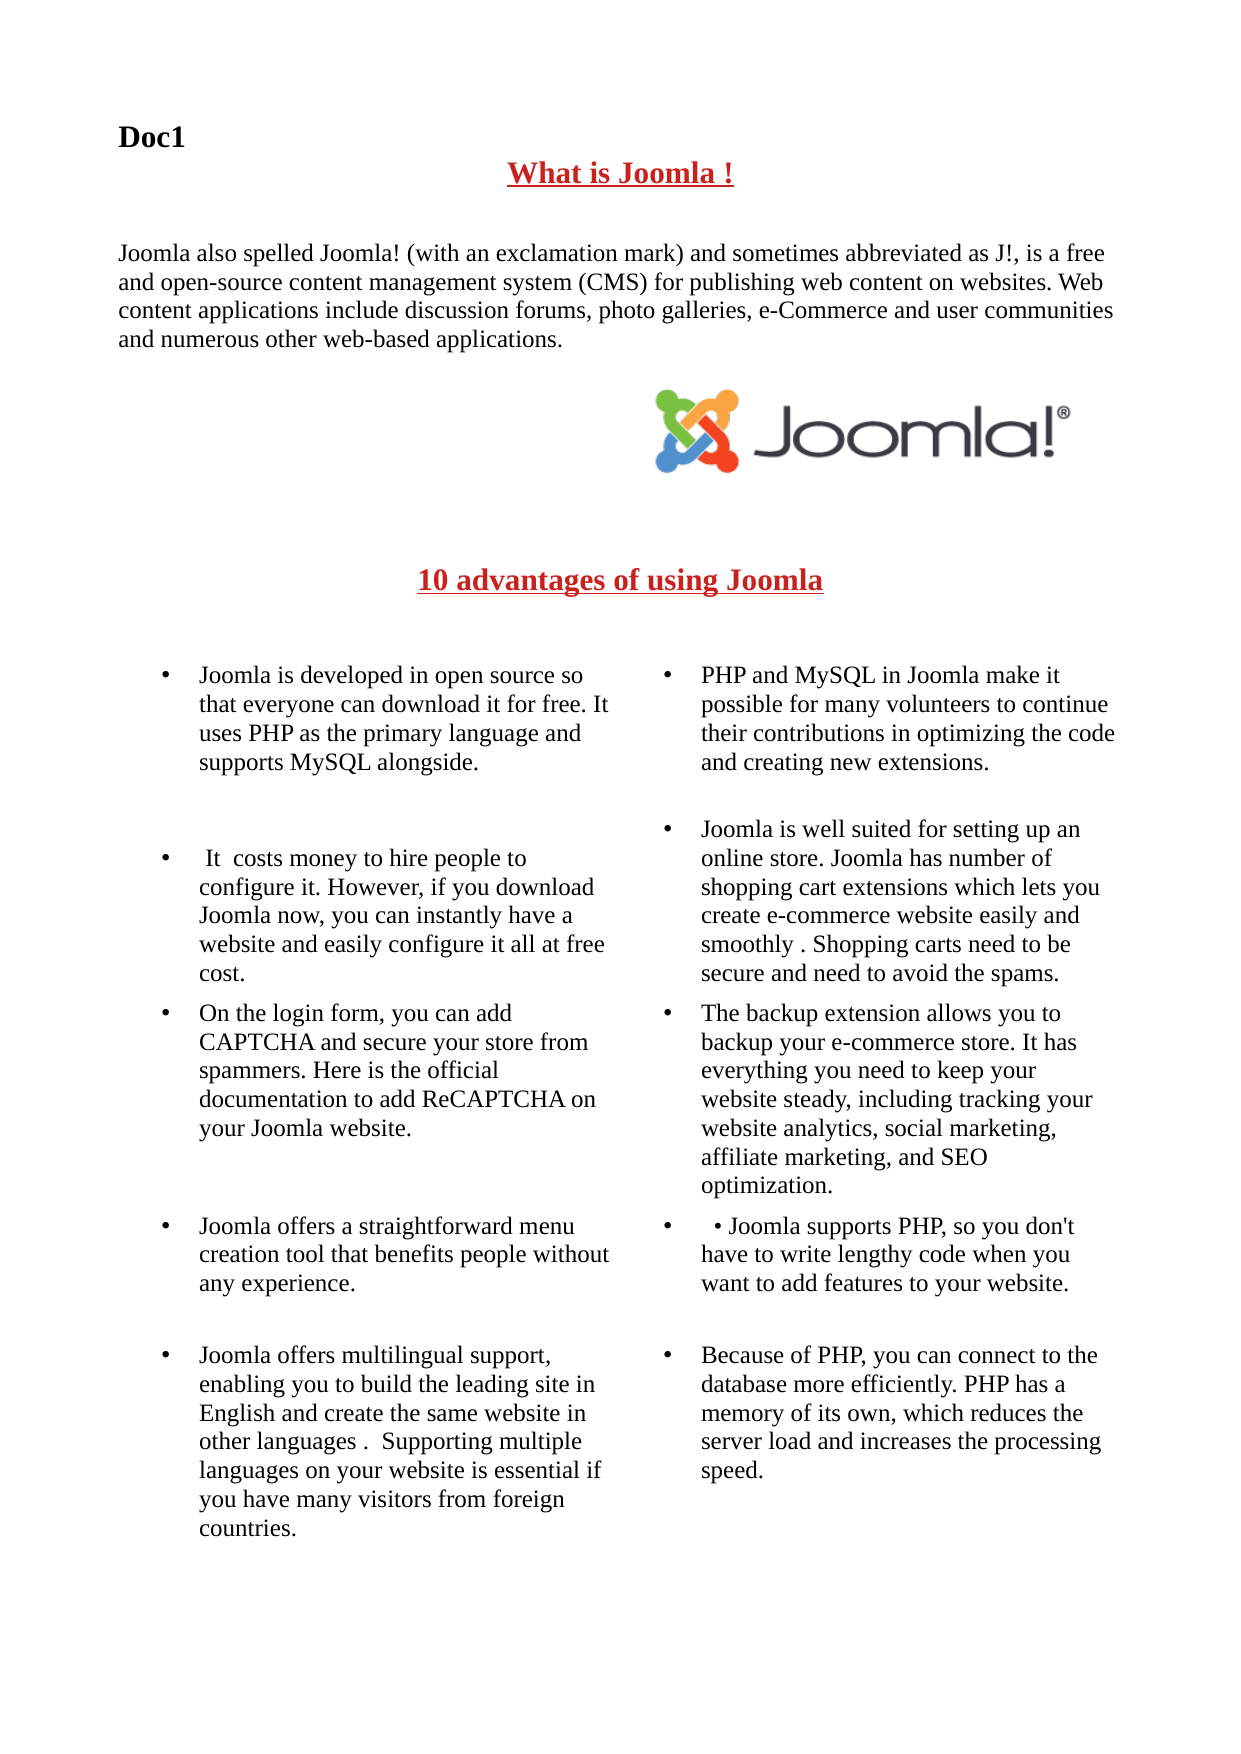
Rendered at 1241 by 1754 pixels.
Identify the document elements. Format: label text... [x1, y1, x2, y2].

table_cell On the login form, you can add CAPTCHA and secure your store from spammers. Here is the official documentation to add ReCAPTCHA on your Joomla website. [118, 993, 620, 1205]
table_cell Joomla offers multilingual support, enabling you to build the leading site in English and create the same website in other languages . Supporting multiple languages on your website is essential if you have many visitors from foreign countries. [118, 1335, 620, 1547]
table_header PHP and MySQL in Joomla make it possible for many volunteers to continue their contributions in optimizing the code and creating new extensions. [620, 655, 1122, 808]
table_cell • Joomla supports PHP, so you don't have to write lengthy code when you want to add features to your website. [620, 1205, 1122, 1334]
table_cell Joomla is well suited for setting up an online store. Joomla has number of shopping cart extensions which lets you create e-commerce website easily and smoothly . Shopping carts need to be secure and need to avoid the spams. [620, 809, 1122, 992]
text Doc1 [118, 118, 1122, 154]
text What is Joomla ! [118, 154, 1122, 190]
table_cell Joomla offers a straightforward menu creation tool that benefits people without any experience. [118, 1205, 620, 1334]
table_cell Because of PHP, you can connect to the database more efficiently. PHP has a memory of its own, which reduces the server load and increases the processing speed. [620, 1335, 1122, 1547]
text Joomla also spelled Joomla! (with an exclamation mark) and sometimes abbreviated as J!, is a free and open-source content management system (CMS) for publishing web content on websites. Web content applications include discussion forums, photo galleries, e-Commerce and user communities and numerous other web-based applications. [118, 238, 1122, 353]
table_cell The backup extension allows you to backup your e-commerce store. It has everything you need to keep your website steady, including tracking your website analytics, social marketing, affiliate marketing, and SEO optimization. [620, 993, 1122, 1205]
table_header Joomla is developed in open source so that everyone can download it for free. It uses PHP as the primary language and supports MySQL alongside. [118, 655, 620, 808]
text 10 advantages of using Joomla [118, 561, 1122, 597]
table_cell It costs money to hire people to configure it. However, if you download Joomla now, you can instantly have a website and easily configure it all at free cost. [118, 809, 620, 992]
picture [614, 348, 1110, 514]
